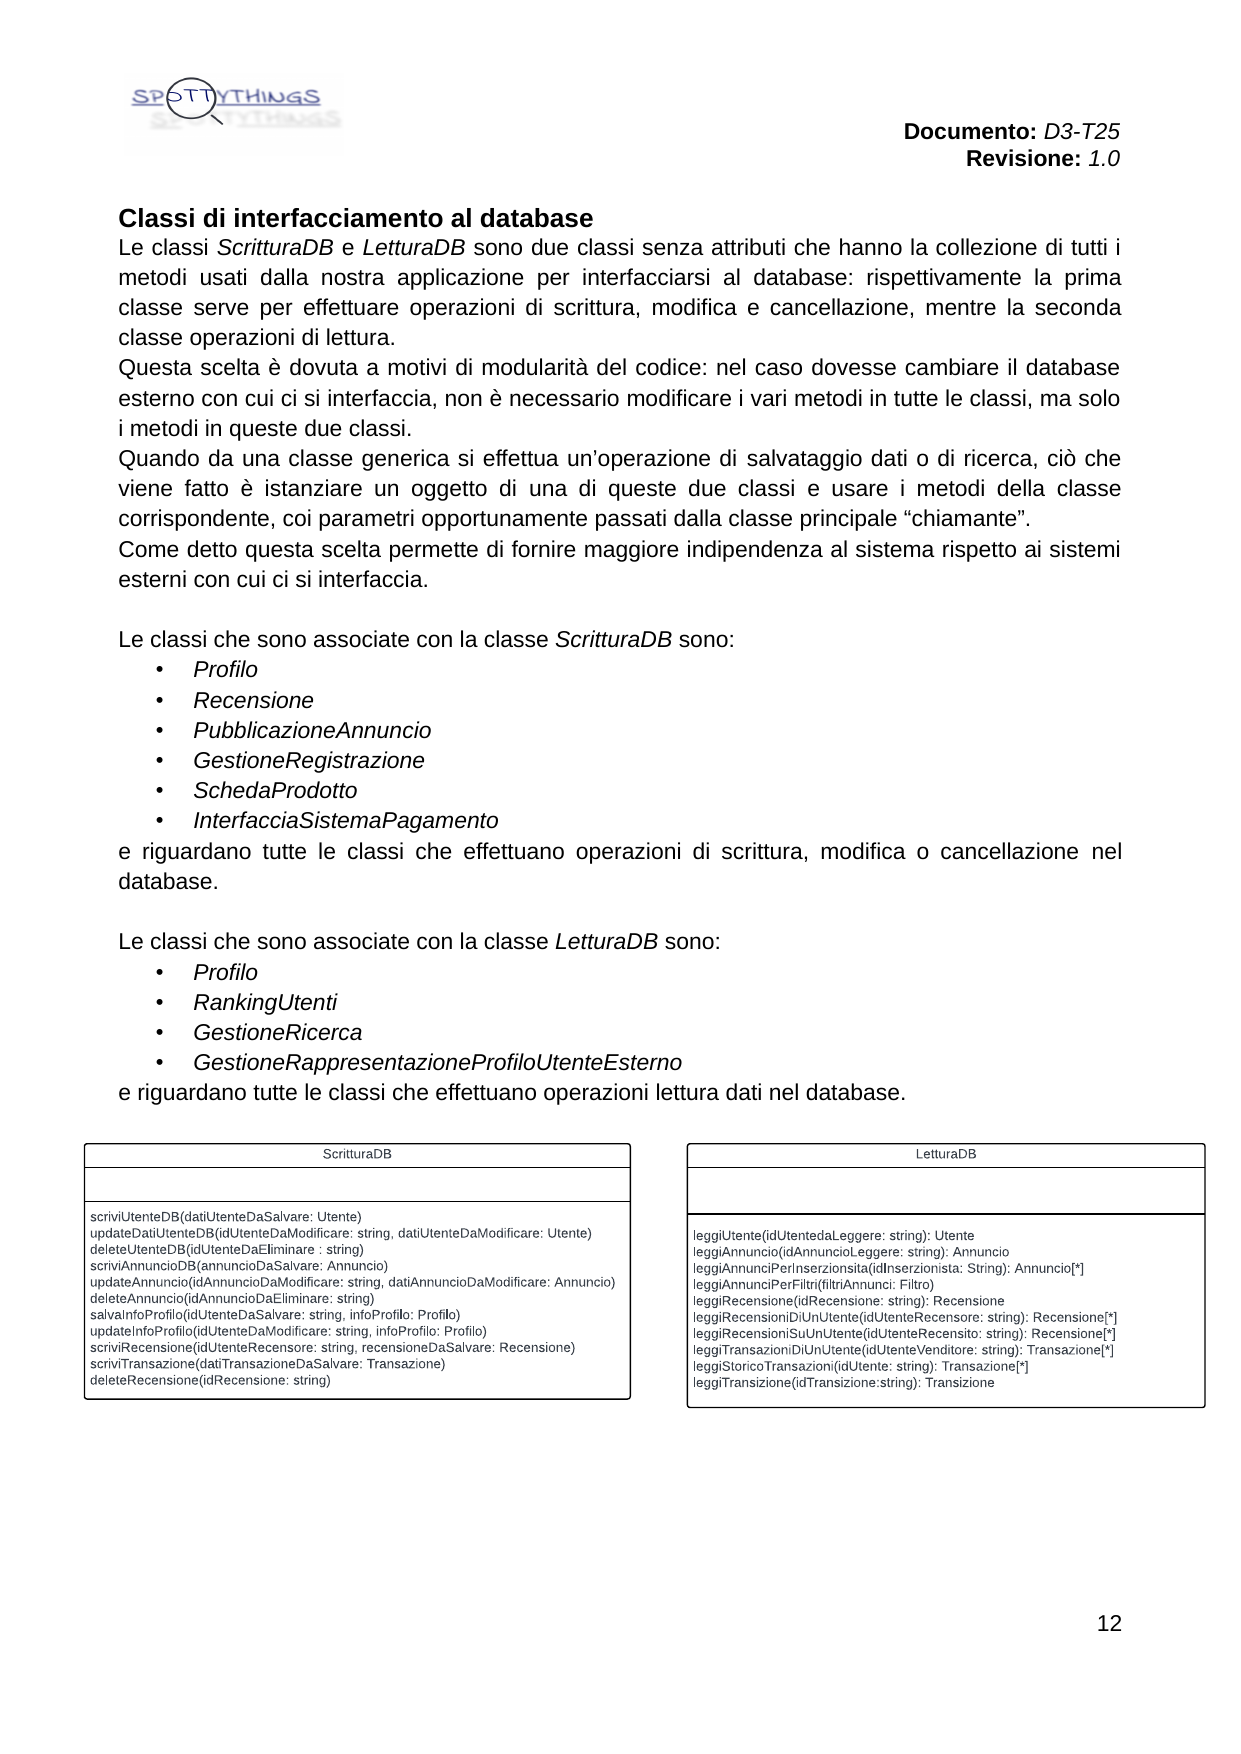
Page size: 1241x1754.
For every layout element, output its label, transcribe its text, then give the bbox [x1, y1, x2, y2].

text e riguardano tutte le classi che effettuano operazioni di scrittura, modifica o cancellazione nel database. [118, 838, 1122, 894]
subtitle Classi di interfacciamento al database [118, 203, 1122, 233]
picture [123, 73, 345, 156]
list Profilo [156, 958, 1122, 985]
text Le classi ScritturaDB e LetturaDB sono due classi senza attributi che hanno la collezione di tutti i metodi usati dalla nostra applicazione per interfacciarsi al database: rispettivamente la prima classe serve per effettuare operazioni di scrittura, modifica e cancellazione, mentre la seconda classe operazioni di lettura. [118, 233, 1122, 350]
list PubblicazioneAnnuncio [156, 717, 1122, 743]
text Le classi che sono associate con la classe ScritturaDB sono: [118, 626, 1122, 652]
list InterfacciaSistemaPagamento [156, 807, 1122, 834]
list Profilo [156, 656, 1122, 683]
list RankingUtenti [156, 989, 1122, 1015]
text Come detto questa scelta permette di fornire maggiore indipendenza al sistema rispetto ai sistemi esterni con cui ci si interfaccia. [118, 536, 1122, 592]
list GestioneRicerca [156, 1019, 1122, 1045]
text Questa scelta è dovuta a motivi di modularità del codice: nel caso dovesse cambiare il database esterno con cui ci si interfaccia, non è necessario modificare i vari metodi in tutte le classi, ma solo i metodi in queste due classi. [118, 354, 1122, 441]
list GestioneRegistrazione [156, 747, 1122, 773]
list Recensione [156, 687, 1122, 713]
text Quando da una classe generica si effettua un’operazione di salvataggio dati o di ricerca, ciò che viene fatto è istanziare un oggetto di una di queste due classi e usare i metodi della classe corrispondente, coi parametri opportunamente passati dalla classe principale “chiamante”. [118, 445, 1122, 532]
list GestioneRappresentazioneProfiloUtenteEsterno [156, 1049, 1122, 1075]
text e riguardano tutte le classi che effettuano operazioni lettura dati nel database. [118, 1079, 1122, 1106]
list SchedaProdotto [156, 777, 1122, 803]
text Le classi che sono associate con la classe LetturaDB sono: [118, 928, 1122, 954]
